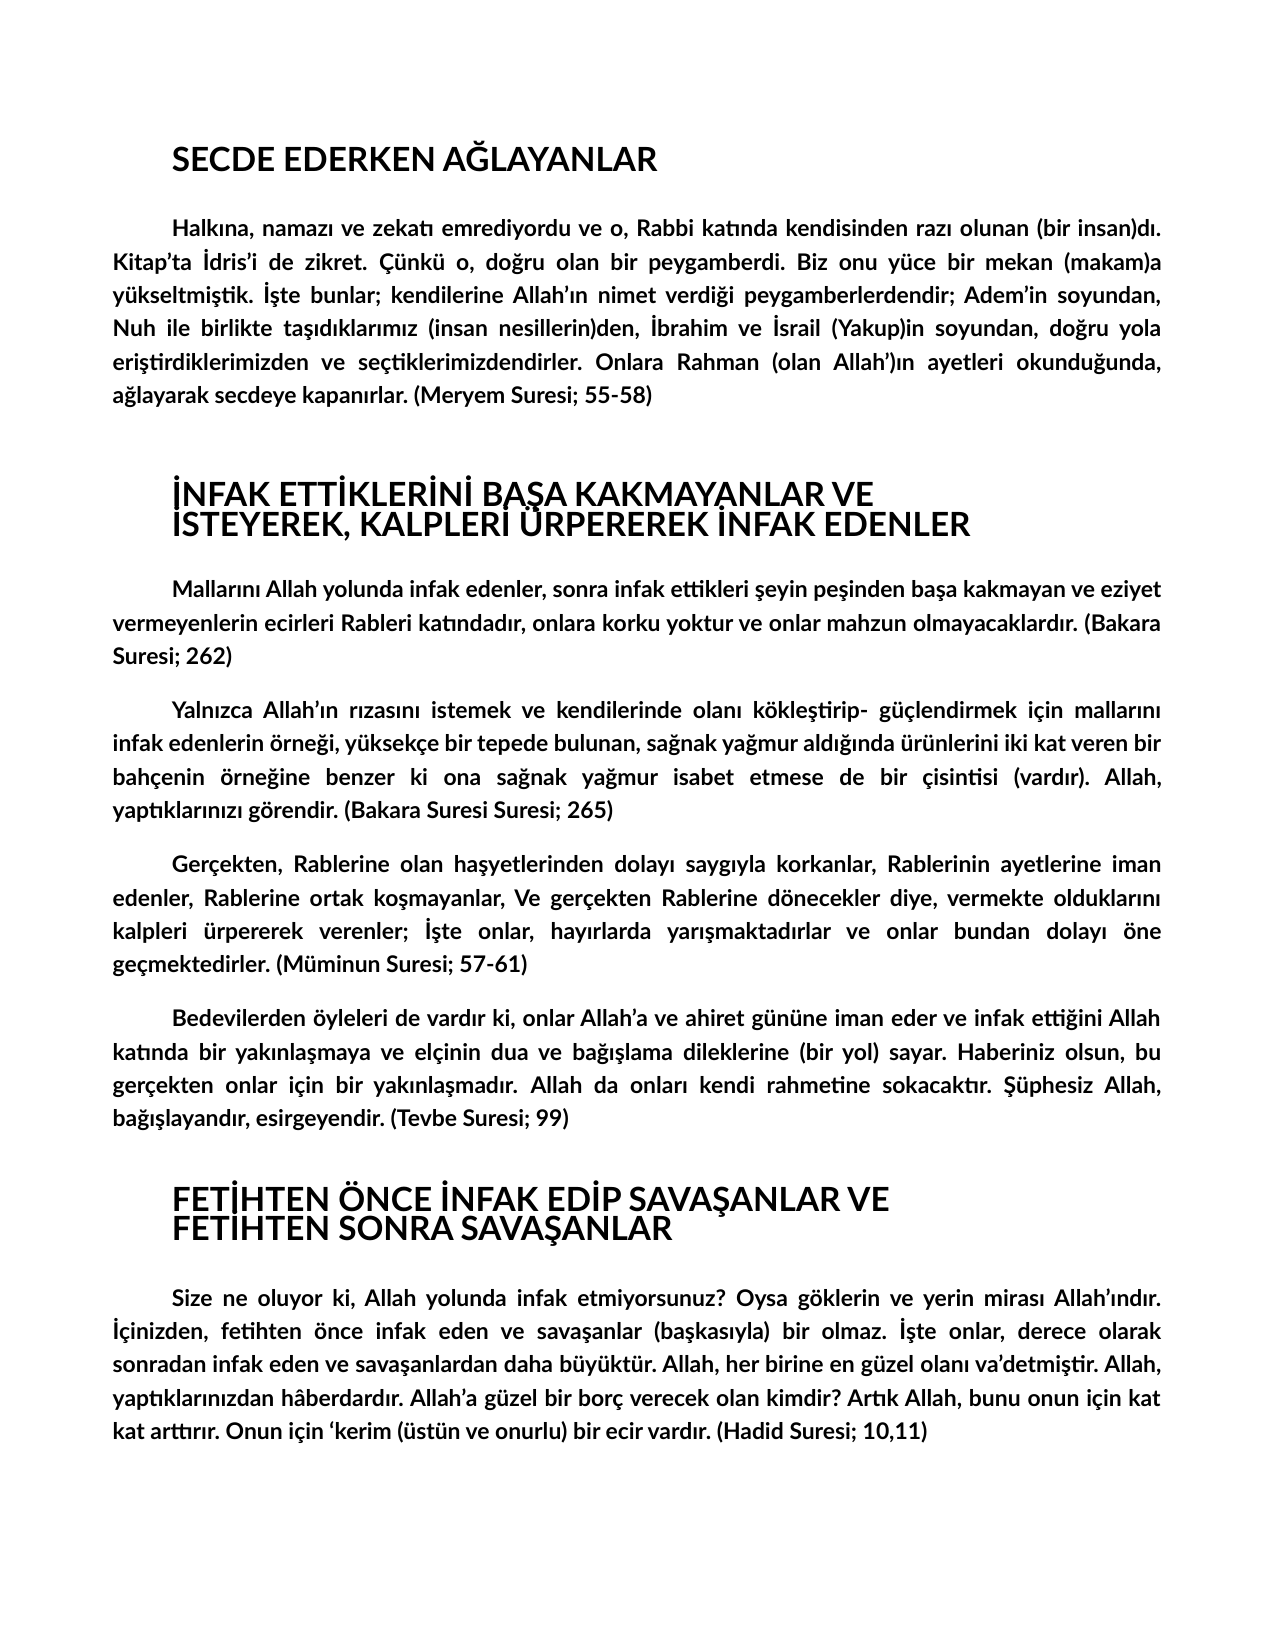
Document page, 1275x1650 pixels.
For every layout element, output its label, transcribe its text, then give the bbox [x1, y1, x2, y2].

text Yalnızca Allah’ın rızasını istemek ve kendilerinde olanı kökleştirip- güçlendirmek için mallarını infak edenlerin örneği, yüksekçe bir tepede bulunan, sağnak yağmur aldığında ürünlerini iki kat veren bir bahçenin örneğine benzer ki ona sağnak yağmur isabet etmese de bir çisintisi (vardır). Allah, yaptıklarınızı görendir. (Bakara Suresi Suresi; 265) [112, 692, 1162, 825]
text İNFAK ETTİKLERİNİ BAŞA KAKMAYANLAR VE [112, 483, 539, 513]
text Size ne oluyor ki, Allah yolunda infak etmiyorsunuz? Oysa göklerin ve yerin mirası Allah’ındır. İçinizden, fetihten önce infak eden ve savaşanlar (başkasıyla) bir olmaz. İşte onlar, derece olarak sonradan infak eden ve savaşanlardan daha büyüktür. Allah, her birine en güzel olanı va’detmiştir. Allah, yaptıklarınızdan hâberdardır. Allah’a güzel bir borç verecek olan kimdir? Artık Allah, bunu onun için kat kat arttırır. Onun için ‘kerim (üstün ve onurlu) bir ecir vardır. (Hadid Suresi; 10,11) [112, 1279, 1162, 1446]
text Mallarını Allah yolunda infak edenler, sonra infak ettikleri şeyin peşinden başa kakmayan ve eziyet vermeyenlerin ecirleri Rableri katındadır, onlara korku yoktur ve onlar mahzun olmayacaklardır. (Bakara Suresi; 262) [112, 571, 1162, 671]
text FETİHTEN SONRA SAVAŞANLAR [549, 1217, 1162, 1246]
text FETİHTEN ÖNCE İNFAK EDİP SAVAŞANLAR VE [112, 1188, 725, 1217]
text Bedevilerden öyleleri de vardır ki, onlar Allah’a ve ahiret gününe iman eder ve infak ettiğini Allah katında bir yakınlaşmaya ve elçinin dua ve bağışlama dileklerine (bir yol) sayar. Haberiniz olsun, bu gerçekten onlar için bir yakınlaşmadır. Allah da onları kendi rahmetine sokacaktır. Şüphesiz Allah, bağışlayandır, esirgeyendir. (Tevbe Suresi; 99) [112, 1000, 1162, 1133]
text Halkına, namazı ve zekatı emrediyordu ve o, Rabbi katında kendisinden razı olunan (bir insan)dı. Kitap’ta İdris’i de zikret. Çünkü o, doğru olan bir peygamberdi. Biz onu yüce bir mekan (makam)a yükseltmiştik. İşte bunlar; kendilerine Allah’ın nimet verdiği peygamberlerdendir; Adem’in soyundan, Nuh ile birlikte taşıdıklarımız (insan nesillerin)den, İbrahim ve İsrail (Yakup)in soyundan, doğru yola eriştirdiklerimizden ve seçtiklerimizdendirler. Onlara Rahman (olan Allah’)ın ayetleri okunduğunda, ağlayarak secdeye kapanırlar. (Meryem Suresi; 55-58) [112, 210, 1162, 410]
text FETİHTEN SONRA SAVAŞANLAR [112, 1217, 556, 1246]
text FETİHTEN ÖNCE İNFAK EDİP SAVAŞANLAR VE [718, 1188, 1162, 1217]
text İSTEYEREK, KALPLERİ ÜRPEREREK İNFAK EDENLER [112, 513, 1162, 542]
text İNFAK ETTİKLERİNİ BAŞA KAKMAYANLAR VE [532, 483, 1162, 513]
text SECDE EDERKEN AĞLAYANLAR [112, 148, 1162, 177]
text Gerçekten, Rablerine olan haşyetlerinden dolayı saygıyla korkanlar, Rablerinin ayetlerine iman edenler, Rablerine ortak koşmayanlar, Ve gerçekten Rablerine dönecekler diye, vermekte olduklarını kalpleri ürpererek verenler; İşte onlar, hayırlarda yarışmaktadırlar ve onlar bundan dolayı öne geçmektedirler. (Müminun Suresi; 57-61) [112, 846, 1162, 979]
